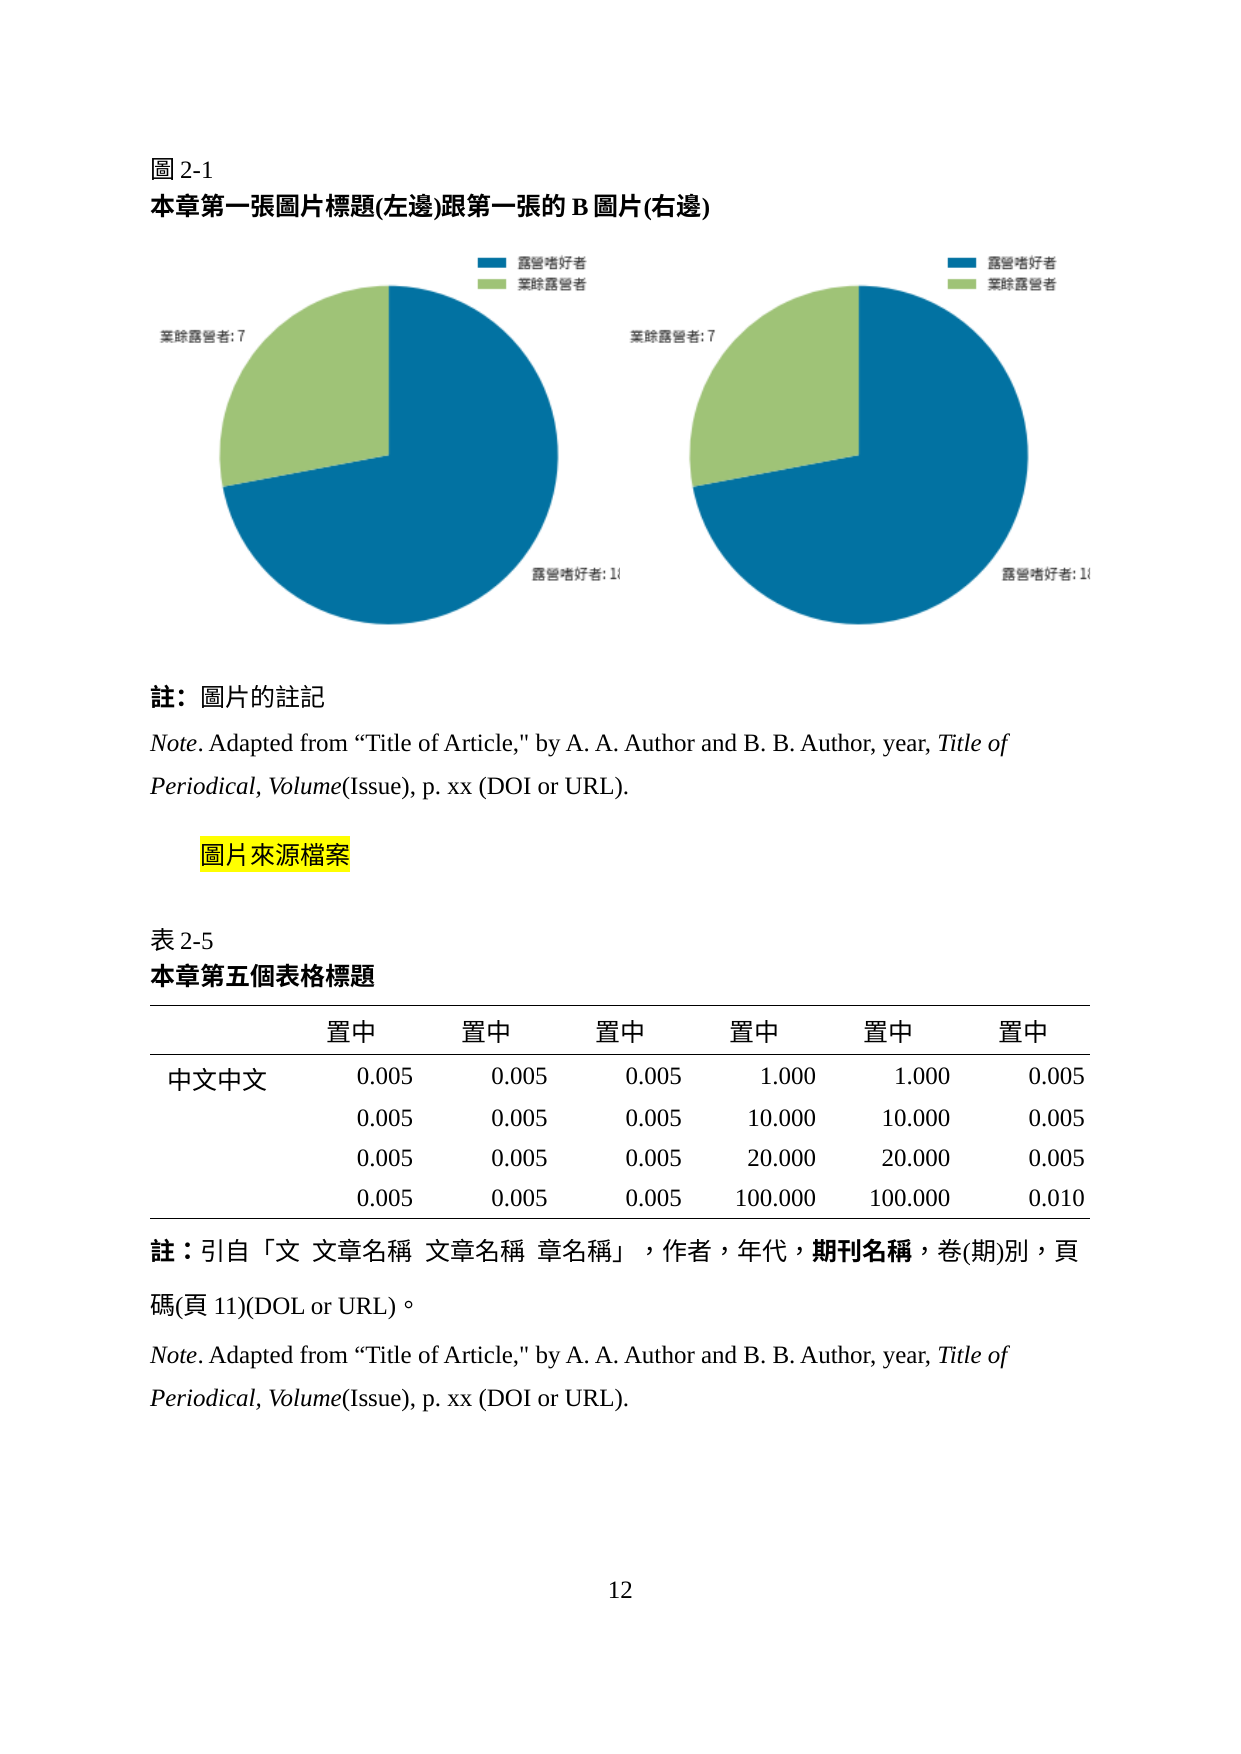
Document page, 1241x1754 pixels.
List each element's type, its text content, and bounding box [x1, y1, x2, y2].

table_cell 10.000 [687, 1095, 821, 1137]
table_cell 0.005 [956, 1095, 1090, 1137]
table_header 置中 [687, 1006, 821, 1054]
table_cell 100.000 [821, 1177, 956, 1217]
table_cell 0.005 [553, 1137, 687, 1177]
table_header 置中 [553, 1006, 687, 1054]
table_cell 0.005 [956, 1055, 1090, 1095]
table_cell 0.005 [284, 1095, 418, 1137]
table_cell 0.005 [419, 1095, 553, 1137]
table_cell 1.000 [687, 1055, 821, 1095]
table_cell 0.005 [284, 1177, 418, 1217]
table_cell 1.000 [821, 1055, 956, 1095]
table_cell 0.005 [419, 1177, 553, 1217]
text 圖片來源檔案 [150, 836, 200, 872]
table_header [150, 1006, 284, 1054]
table_cell 10.000 [821, 1095, 956, 1137]
table_cell 中文中文 [150, 1055, 284, 1217]
text Note. Adapted from “Title of Article," by A. A. Author and B. B. Author, year, Title of Periodical, Volume(Issue), p. xx (DOI or URL). [150, 1340, 1090, 1412]
table_cell 0.005 [553, 1095, 687, 1137]
table_header 置中 [956, 1006, 1090, 1054]
text 圖片來源檔案 [350, 836, 1090, 872]
table_header 置中 [284, 1006, 418, 1054]
text 圖2-1 本章第一張圖片標題(左邊)跟第一張的B圖片(右邊) [150, 150, 1090, 222]
table_cell 0.005 [419, 1055, 553, 1095]
table_cell 0.005 [956, 1137, 1090, 1177]
table_cell 20.000 [687, 1137, 821, 1177]
picture [150, 235, 1091, 677]
table_cell 0.005 [284, 1055, 418, 1095]
table_header 置中 [821, 1006, 956, 1054]
table_cell 20.000 [821, 1137, 956, 1177]
table_cell 0.005 [419, 1137, 553, 1177]
table_cell 0.005 [553, 1055, 687, 1095]
table_cell 0.005 [553, 1177, 687, 1217]
table_cell 100.000 [687, 1177, 821, 1217]
table_cell 0.005 [284, 1137, 418, 1177]
table_header 置中 [419, 1006, 553, 1054]
text 註：引自「文 文章名稱 文章名稱 章名稱」，作者，年代，期刊名稱，卷(期)別，頁碼(頁11)(DOL or URL)。 [150, 1231, 1090, 1322]
text 表2-5 本章第五個表格標題 [150, 920, 1090, 993]
text 註：圖片的註記 Note. Adapted from “Title of Article," by A. A. Author and B. B. Author, year, Title of Periodical, Volume(Issue), p. xx (DOI or URL). [150, 677, 1090, 799]
table_cell 0.010 [956, 1177, 1090, 1217]
